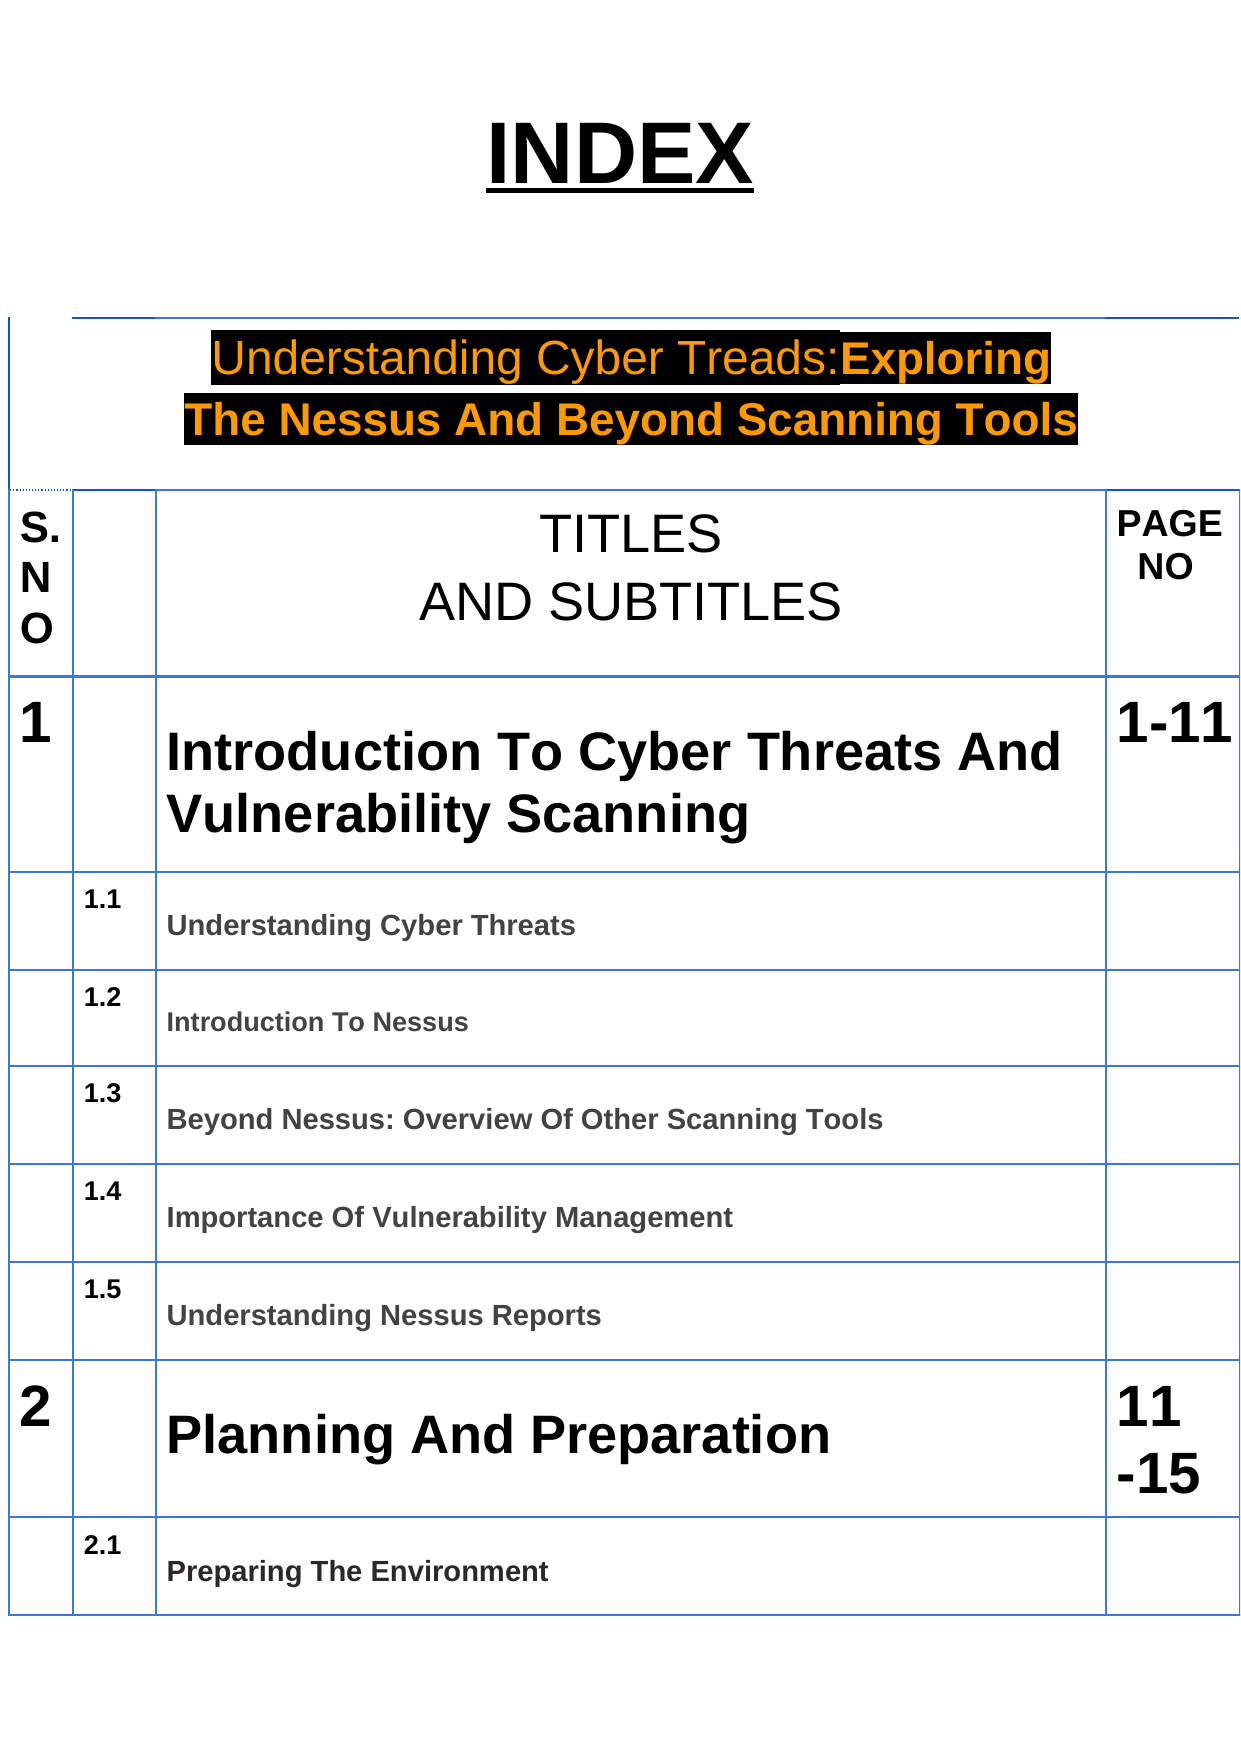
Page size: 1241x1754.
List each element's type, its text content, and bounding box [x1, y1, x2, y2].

table_cell Introduction To Cyber Threats And Vulnerability Scanning [157, 678, 1105, 871]
table_cell [74, 491, 155, 675]
table_cell [1107, 1067, 1239, 1163]
table_cell [74, 678, 155, 871]
table_cell Understanding Cyber Threats [157, 873, 1105, 969]
table_cell [1107, 873, 1239, 969]
table_cell [1107, 1518, 1239, 1614]
table_cell [10, 971, 72, 1065]
table_cell 1-11 [1107, 678, 1239, 871]
table_cell S.NO [10, 489, 72, 675]
table_header [73, 319, 155, 489]
table_cell 1.4 [74, 1165, 155, 1261]
table_cell [1107, 971, 1239, 1065]
table_cell [74, 1361, 155, 1516]
table_cell [1107, 1165, 1239, 1261]
table_cell Importance Of Vulnerability Management [157, 1165, 1105, 1261]
table_cell PAGE NO [1107, 491, 1239, 675]
table_cell Beyond Nessus: Overview Of Other Scanning Tools [157, 1067, 1105, 1163]
table_cell 2.1 [74, 1518, 155, 1614]
table_cell 1 [10, 678, 72, 871]
table_cell 1.5 [74, 1263, 155, 1359]
table_cell Understanding Nessus Reports [157, 1263, 1105, 1359]
table_cell 1.3 [74, 1067, 155, 1163]
table_cell [10, 1067, 72, 1163]
table_cell 1.2 [74, 971, 155, 1065]
table_cell Preparing The Environment [157, 1518, 1105, 1614]
table_header [10, 317, 73, 489]
table_cell [10, 873, 72, 969]
table_cell 1.1 [74, 873, 155, 969]
table_cell Planning And Preparation [157, 1361, 1105, 1516]
table_cell Introduction To Nessus [157, 971, 1105, 1065]
table_cell 11 -15 [1107, 1361, 1239, 1516]
table_cell [10, 1263, 72, 1359]
table_header Understanding Cyber Treads:Exploring The Nessus And Beyond Scanning Tools [157, 319, 1105, 489]
table_cell [10, 1518, 72, 1614]
table_header [1107, 319, 1239, 489]
table_cell [10, 1165, 72, 1261]
table_cell [1107, 1263, 1239, 1359]
table_cell TITLES AND SUBTITLES [157, 491, 1105, 675]
title INDEX [29, 101, 1211, 202]
table_cell 2 [10, 1361, 72, 1516]
